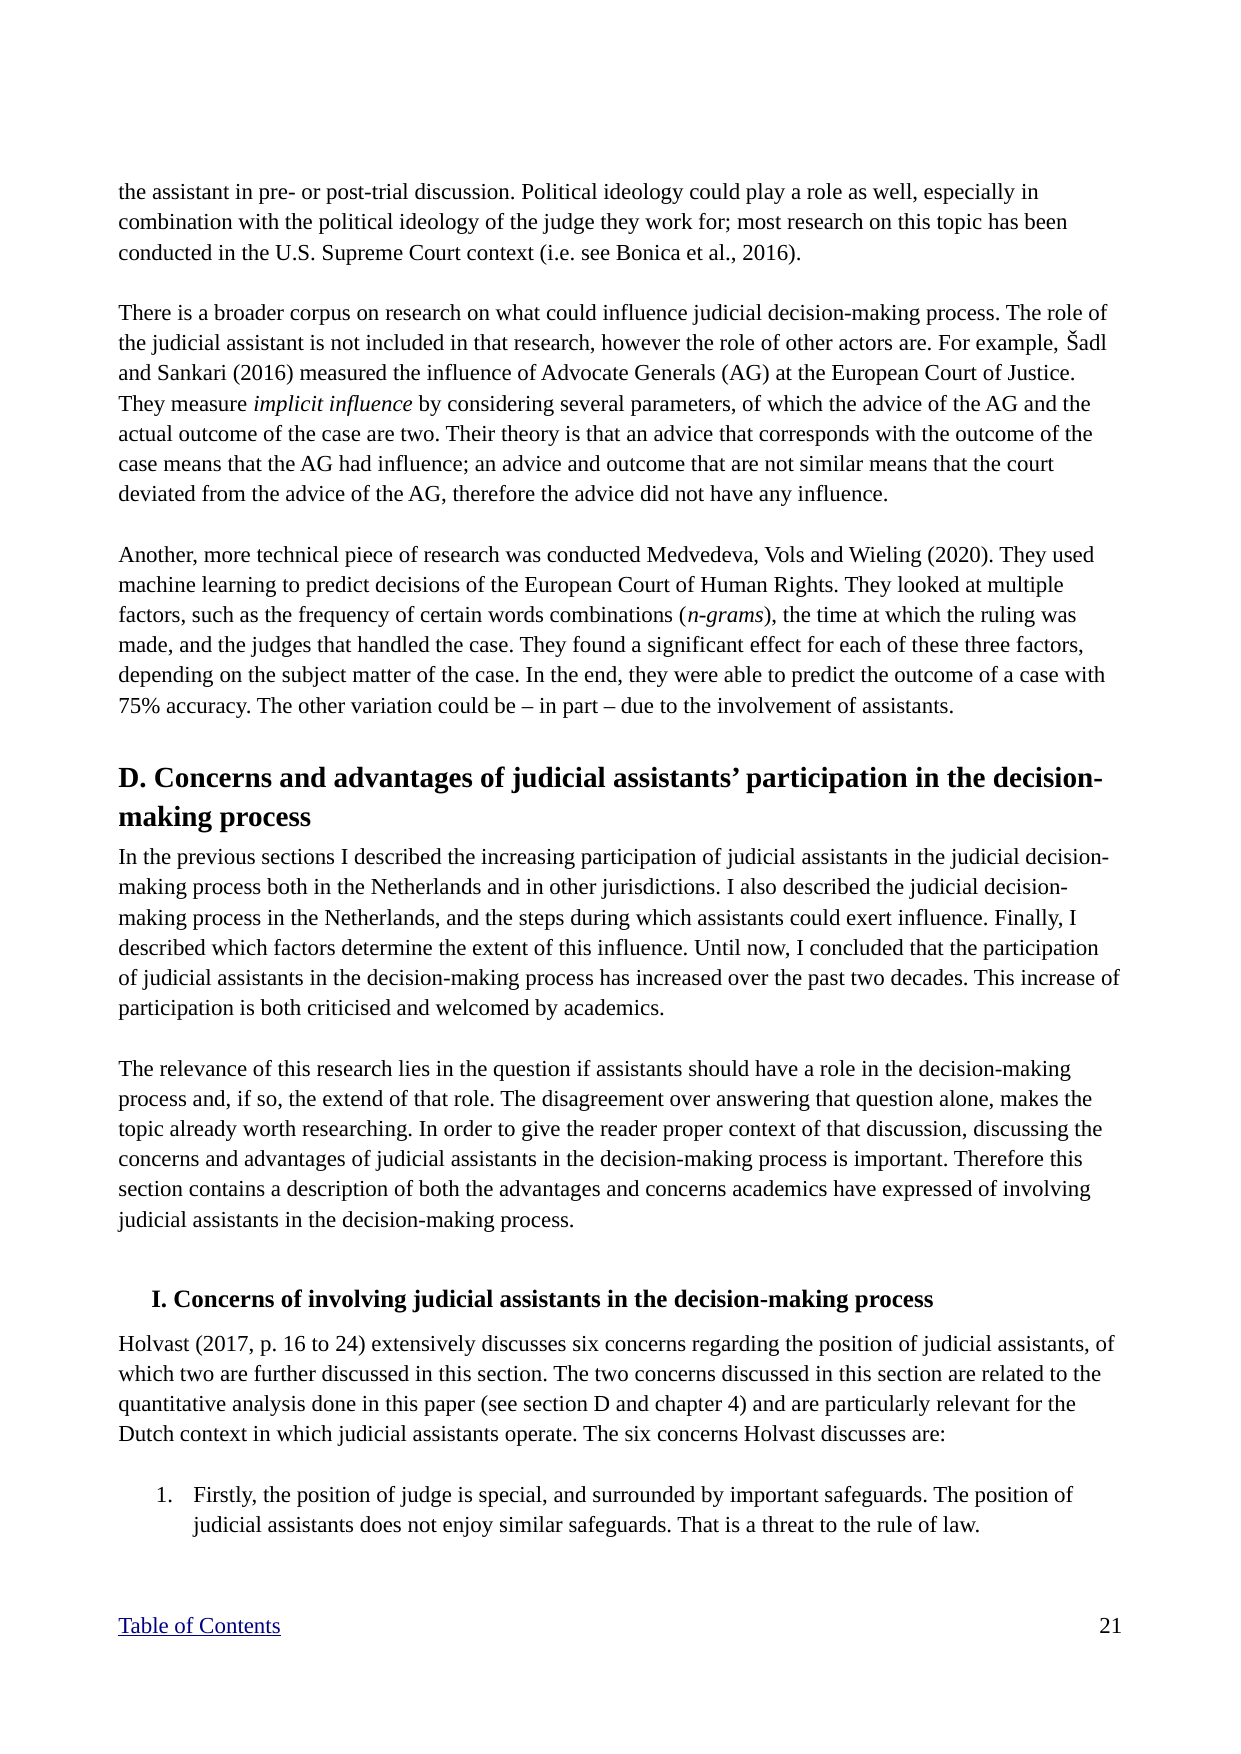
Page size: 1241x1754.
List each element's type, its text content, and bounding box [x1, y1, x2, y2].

subtitle D. Concerns and advantages of judicial assistants’ participation in the decision-making process [118, 760, 1122, 832]
text the assistant in pre- or post-trial discussion. Political ideology could play a role as well, especially in combination with the political ideology of the judge they work for; most research on this topic has been conducted in the U.S. Supreme Court context (i.e. see Bonica et al., 2016). [118, 178, 1122, 265]
subtitle I. Concerns of involving judicial assistants in the decision-making process [151, 1284, 1122, 1313]
text There is a broader corpus on research on what could influence judicial decision-making process. The role of the judicial assistant is not included in that research, however the role of other actors are. For example, Šadl and Sankari (2016) measured the influence of Advocate Generals (AG) at the European Court of Justice. They measure implicit influence by considering several parameters, of which the advice of the AG and the actual outcome of the case are two. Their theory is that an advice that corresponds with the outcome of the case means that the AG had influence; an advice and outcome that are not similar means that the court deviated from the advice of the AG, therefore the advice did not have any influence. [118, 299, 1122, 507]
text In the previous sections I described the increasing participation of judicial assistants in the judicial decision-making process both in the Netherlands and in other jurisdictions. I also described the judicial decision-making process in the Netherlands, and the steps during which assistants could exert influence. Finally, I described which factors determine the extent of this influence. Until now, I concluded that the participation of judicial assistants in the decision-making process has increased over the past two decades. This increase of participation is both criticised and welcomed by academics. [118, 843, 1122, 1021]
list Firstly, the position of judge is special, and surrounded by important safeguards. The position of judicial assistants does not enjoy similar safeguards. That is a threat to the rule of law. [156, 1481, 1122, 1537]
text Another, more technical piece of research was conducted Medvedeva, Vols and Wieling (2020). They used machine learning to predict decisions of the European Court of Human Rights. They looked at multiple factors, such as the frequency of certain words combinations (n-grams), the time at which the ruling was made, and the judges that handled the case. They found a significant effect for each of these three factors, depending on the subject matter of the case. In the end, they were able to predict the outcome of a case with 75% accuracy. The other variation could be – in part – due to the involvement of assistants. [118, 541, 1122, 718]
text The relevance of this research lies in the question if assistants should have a role in the decision-making process and, if so, the extend of that role. The disagreement over answering that question alone, makes the topic already worth researching. In order to give the reader proper context of that discussion, discussing the concerns and advantages of judicial assistants in the decision-making process is important. Therefore this section contains a description of both the advantages and concerns academics have expressed of involving judicial assistants in the decision-making process. [118, 1054, 1122, 1232]
text Holvast (2017, p. 16 to 24) extensively discusses six concerns regarding the position of judicial assistants, of which two are further discussed in this section. The two concerns discussed in this section are related to the quantitative analysis done in this paper (see section D and chapter 4) and are particularly relevant for the Dutch context in which judicial assistants operate. The six concerns Holvast discusses are: [118, 1329, 1122, 1447]
